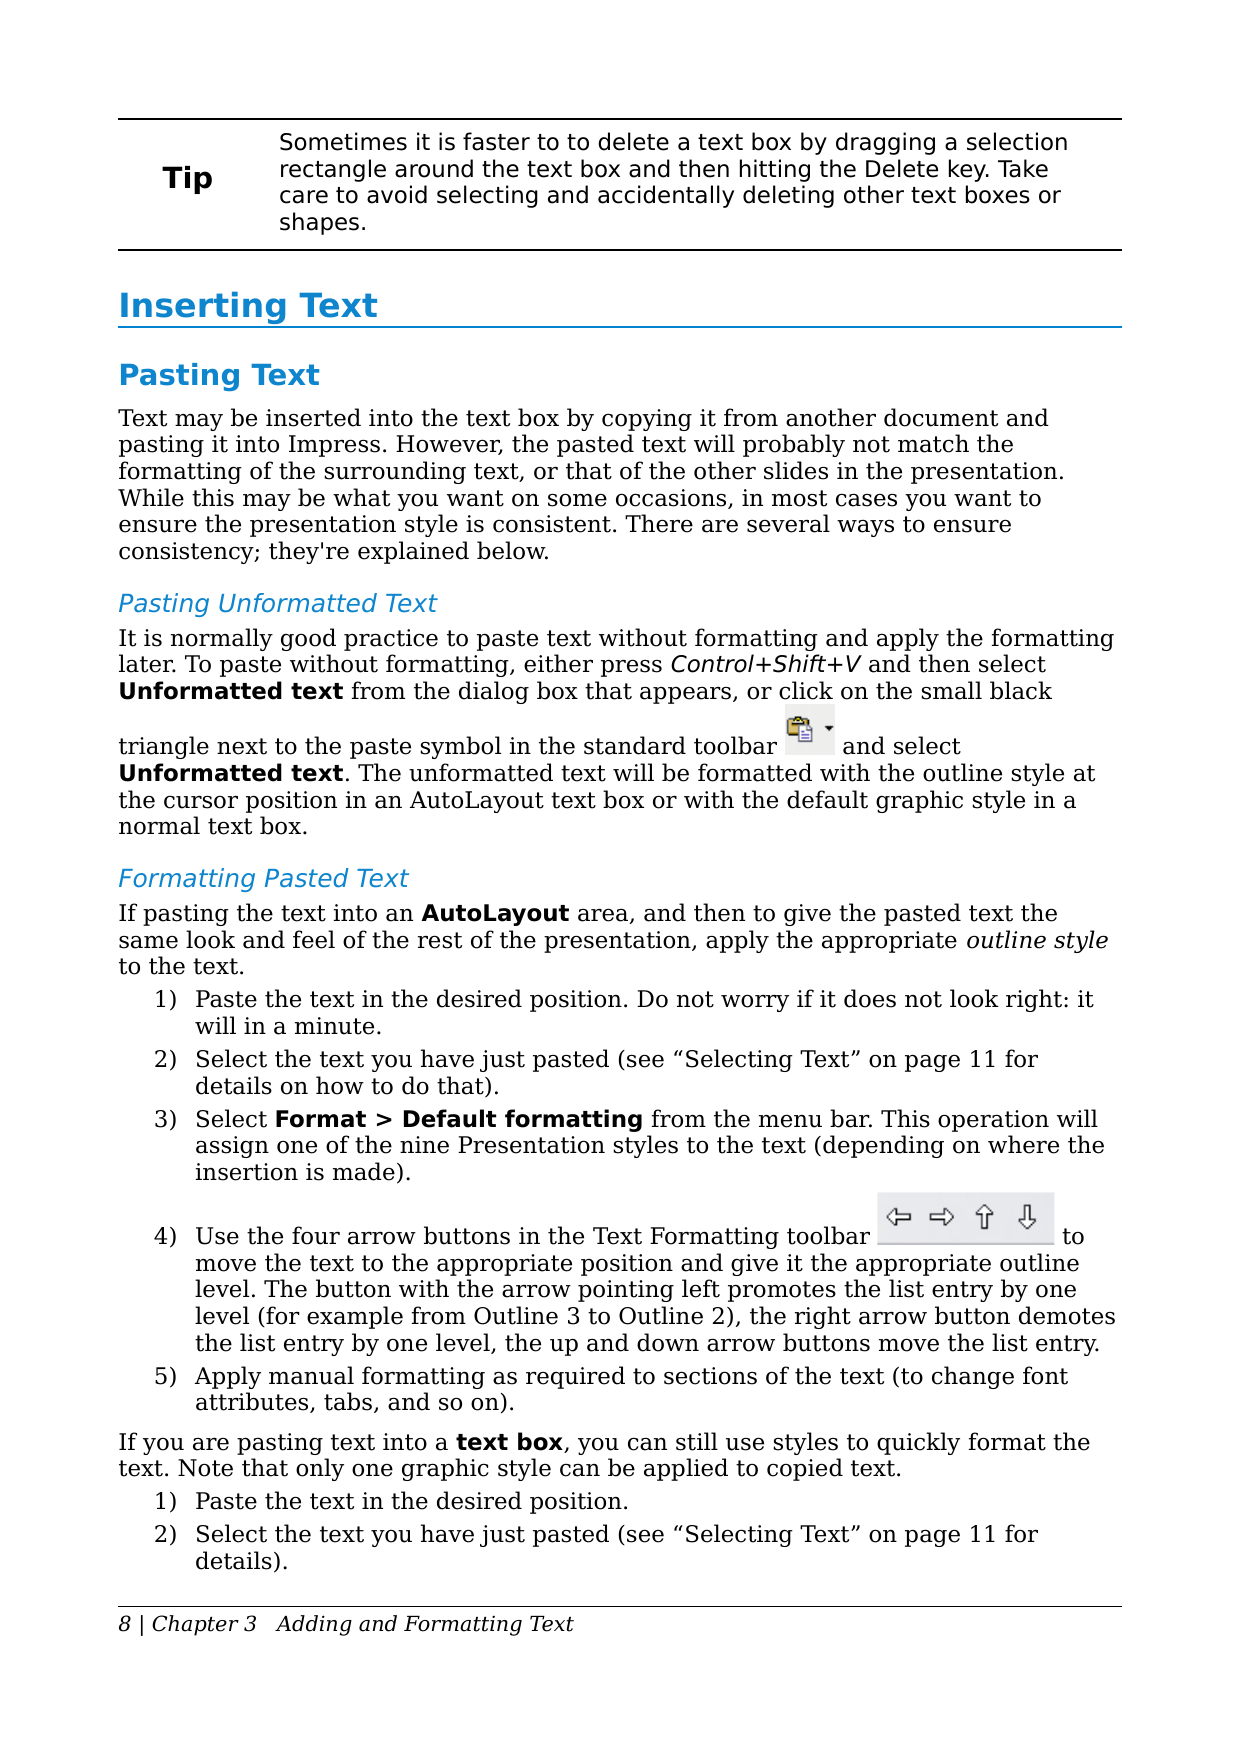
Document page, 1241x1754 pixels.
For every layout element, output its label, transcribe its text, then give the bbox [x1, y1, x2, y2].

picture [877, 1192, 1055, 1245]
list Use the four arrow buttons in the Text Formatting toolbar to move the text to the appropriate position and give it the appropriate outline level. The button with the arrow pointing left promotes the list entry by one level (for example from Outline 3 to Outline 2), the right arrow button demotes the list entry by one level, the up and down arrow buttons move the list entry. [177, 1192, 1122, 1357]
subtitle Pasting Text [118, 358, 1122, 392]
list If you are pasting text into a text box, you can still use styles to quickly format the text. Note that only one graphic style can be applied to copied text. [118, 1429, 1122, 1482]
text It is normally good practice to paste text without formatting and apply the formatting later. To paste without formatting, either press Control+Shift+V and then select Unformatted text from the dialog box that appears, or click on the small black triangle next to the paste symbol in the standard toolbar and select Unformatted text. The unformatted text will be formatted with the outline style at the cursor position in an AutoLayout text box or with the default graphic style in a normal text box. [118, 625, 1122, 840]
table_header Sometimes it is faster to to delete a text box by dragging a selection rectangle around the text box and then hitting the Delete key. Take care to avoid selecting and accidentally deleting other text boxes or shapes. [258, 120, 1122, 249]
list If pasting the text into an AutoLayout area, and then to give the pasted text the same look and feel of the rest of the presentation, apply the appropriate outline style to the text. [118, 900, 1122, 980]
list Select the text you have just pasted (see “Selecting Text” on page 11 for details). [177, 1521, 1122, 1575]
table_header Tip [118, 120, 257, 249]
list Select Format > Default formatting from the menu bar. This operation will assign one of the nine Presentation styles to the text (depending on where the insertion is made). [177, 1106, 1122, 1186]
subtitle Formatting Pasted Text [118, 864, 1122, 894]
list Apply manual formatting as required to sections of the text (to change font attributes, tabs, and so on). [177, 1363, 1122, 1416]
subtitle Pasting Unformatted Text [118, 589, 1122, 618]
picture [785, 704, 835, 755]
list Select the text you have just pasted (see “Selecting Text” on page 11 for details on how to do that). [177, 1046, 1122, 1099]
subtitle Inserting Text [118, 287, 1122, 326]
list Paste the text in the desired position. Do not worry if it does not look right: it will in a minute. [177, 987, 1122, 1040]
text Text may be inserted into the text box by copying it from another document and pasting it into Impress. However, the pasted text will probably not match the formatting of the surrounding text, or that of the other slides in the presentation. While this may be what you want on some occasions, in most cases you want to ensure the presentation style is consistent. There are several ways to ensure consistency; they're explained below. [118, 405, 1122, 565]
list Paste the text in the desired position. [177, 1488, 1122, 1515]
